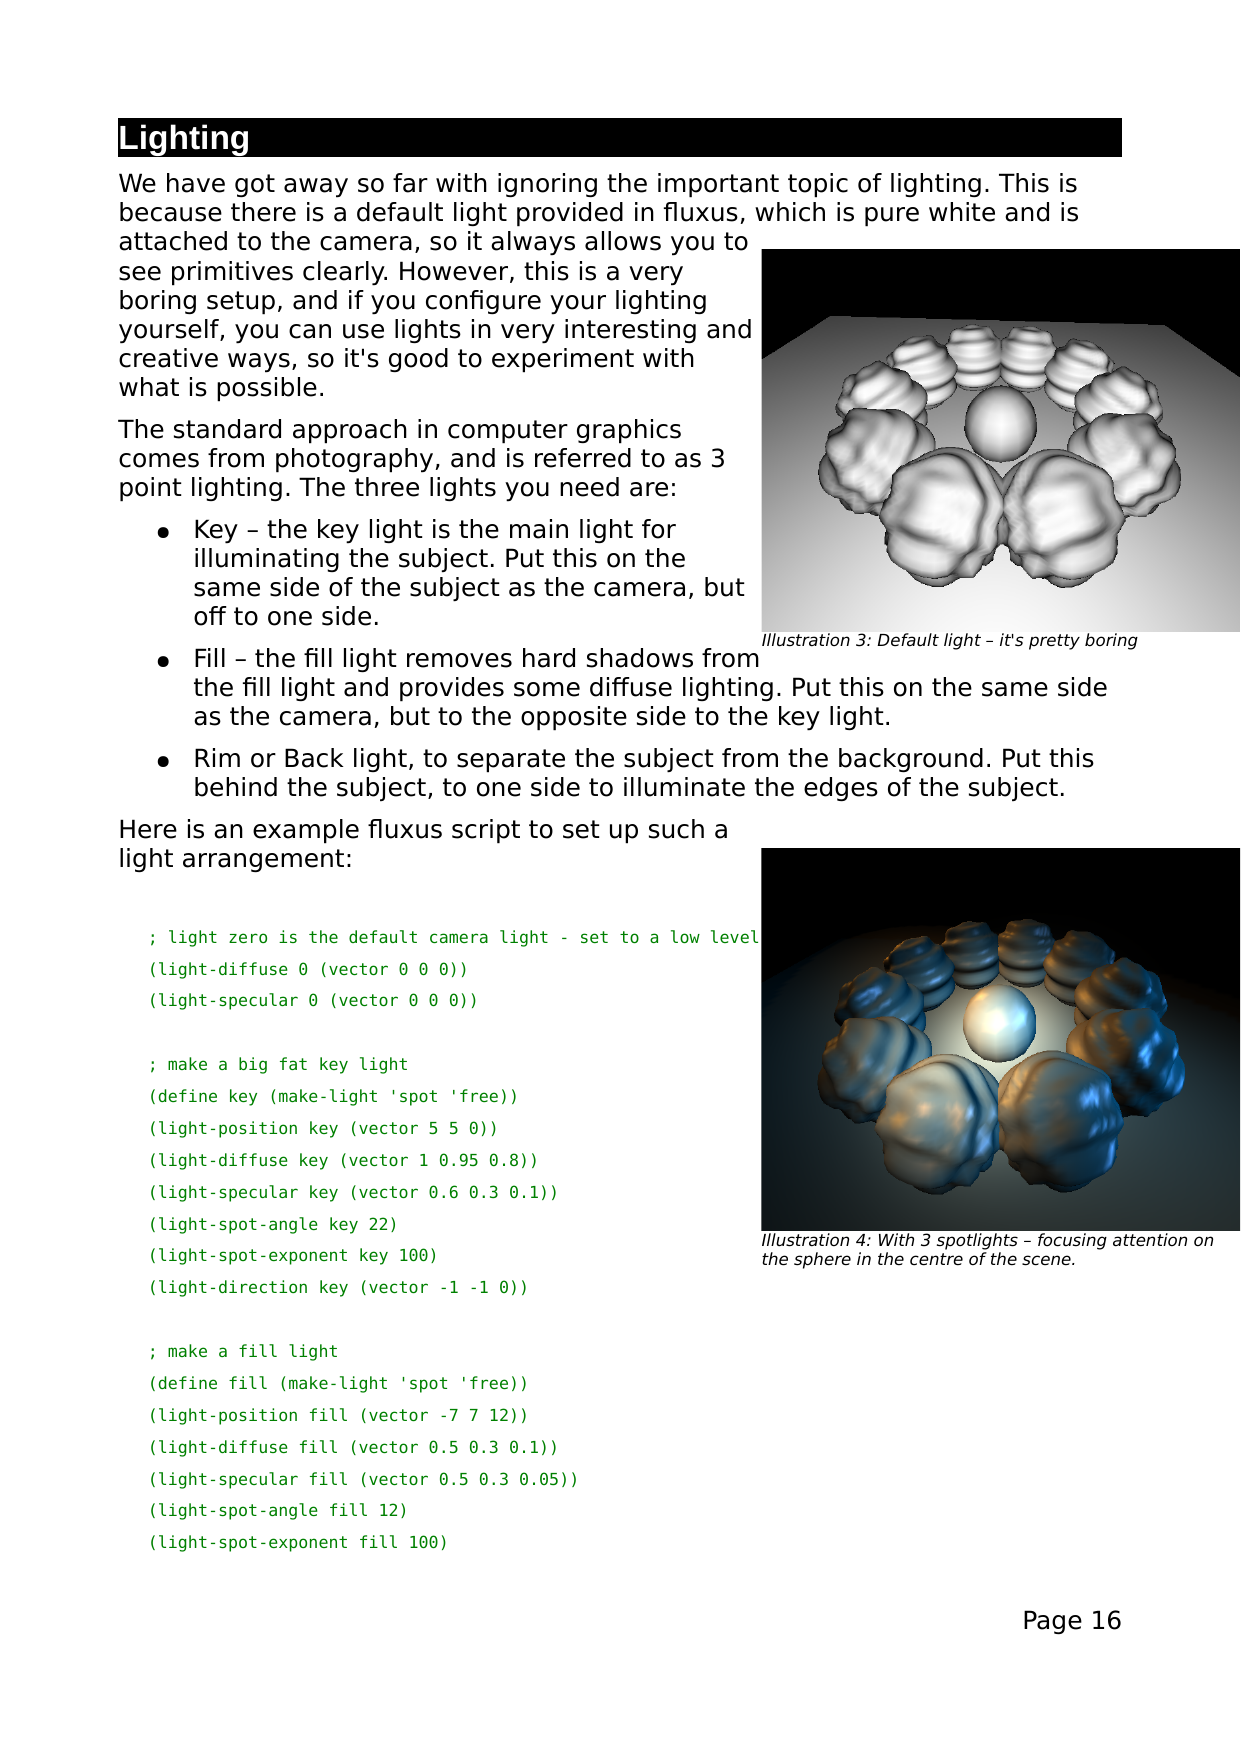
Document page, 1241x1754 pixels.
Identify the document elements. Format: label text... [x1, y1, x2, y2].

text (light-specular 0 (vector 0 0 0)) [148, 991, 761, 1011]
text (light-position fill (vector -7 7 12)) [148, 1406, 1122, 1425]
text (light-spot-exponent fill 100) [148, 1533, 1122, 1553]
text Here is an example fluxus script to set up such a light arrangement: [118, 815, 1240, 873]
text We have got away so far with ignoring the important topic of lighting. This is because there is a default light provided in fluxus, which is pure white and is attached to the camera, so it always allows you to see primitives clearly. However, this is a very boring setup, and if you configure your lighting yourself, you can use lights in very interesting and creative ways, so it's good to experiment with what is possible. [118, 169, 1240, 403]
text (light-diffuse 0 (vector 0 0 0)) [148, 959, 761, 979]
text ; make a fill light [148, 1342, 1122, 1361]
text (light-specular fill (vector 0.5 0.3 0.05)) [148, 1469, 1122, 1489]
picture [761, 848, 1241, 1231]
text Illustration 3: Default light – it's pretty boring [762, 632, 1240, 651]
list Rim or Back light, to separate the subject from the background. Put this behind the subject, to one side to illuminate the edges of the subject. [156, 744, 1122, 803]
text (define fill (make-light 'spot 'free)) [148, 1374, 1122, 1393]
text (light-spot-angle key 22) [148, 1214, 761, 1234]
text (light-diffuse key (vector 1 0.95 0.8)) [148, 1151, 761, 1170]
text ; light zero is the default camera light - set to a low level [148, 928, 761, 947]
subtitle Lighting [118, 118, 1122, 157]
text (light-spot-angle fill 12) [148, 1501, 1122, 1521]
text (define key (make-light 'spot 'free)) [148, 1087, 761, 1106]
text (light-spot-exponent key 100) [148, 1246, 761, 1266]
text Illustration 4: With 3 spotlights – focusing attention on the sphere in the centre of the scene. [761, 1231, 1240, 1269]
list Fill – the fill light removes hard shadows from the fill light and provides some diffuse lighting. Put this on the same side as the camera, but to the opposite side to the key light. [156, 644, 1122, 732]
text (light-specular key (vector 0.6 0.3 0.1)) [148, 1183, 761, 1202]
text (light-position key (vector 5 5 0)) [148, 1119, 761, 1138]
picture [761, 249, 1240, 632]
text (light-direction key (vector -1 -1 0)) [148, 1278, 1122, 1298]
text ; make a big fat key light [148, 1055, 761, 1074]
list Key – the key light is the main light for illuminating the subject. Put this on the same side of the subject as the camera, but off to one side. [156, 515, 761, 632]
text The standard approach in computer graphics comes from photography, and is referred to as 3 point lighting. The three lights you need are: [118, 415, 761, 503]
text (light-diffuse fill (vector 0.5 0.3 0.1)) [148, 1438, 1122, 1457]
